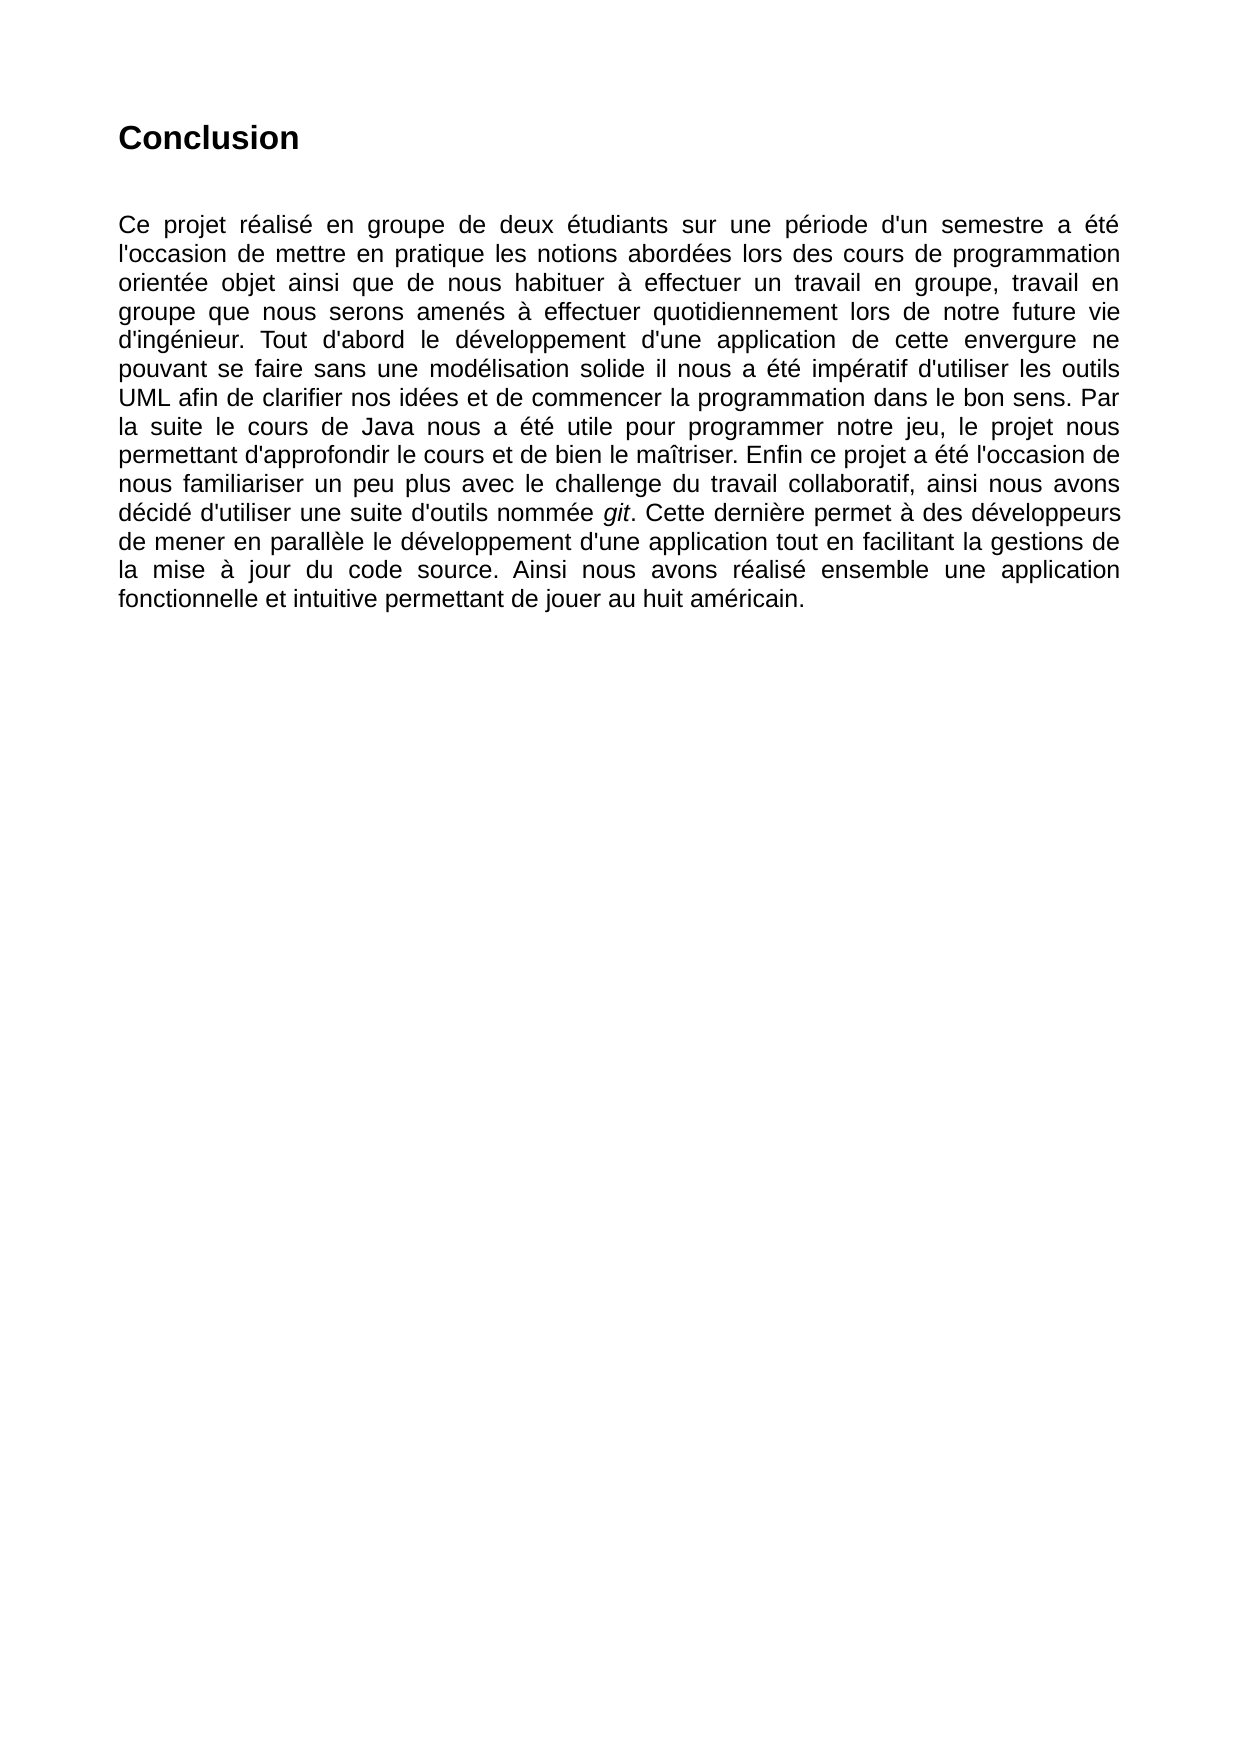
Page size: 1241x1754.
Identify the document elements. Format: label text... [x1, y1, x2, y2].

text Ce projet réalisé en groupe de deux étudiants sur une période d'un semestre a été l'occasion de mettre en pratique les notions abordées lors des cours de programmation orientée objet ainsi que de nous habituer à effectuer un travail en groupe, travail en groupe que nous serons amenés à effectuer quotidiennement lors de notre future vie d'ingénieur. Tout d'abord le développement d'une application de cette envergure ne pouvant se faire sans une modélisation solide il nous a été impératif d'utiliser les outils UML afin de clarifier nos idées et de commencer la programmation dans le bon sens. Par la suite le cours de Java nous a été utile pour programmer notre jeu, le projet nous permettant d'approfondir le cours et de bien le maîtriser. Enfin ce projet a été l'occasion de nous familiariser un peu plus avec le challenge du travail collaboratif, ainsi nous avons décidé d'utiliser une suite d'outils nommée git. Cette dernière permet à des développeurs de mener en parallèle le développement d'une application tout en facilitant la gestions de la mise à jour du code source. Ainsi nous avons réalisé ensemble une application fonctionnelle et intuitive permettant de jouer au huit américain. [118, 210, 1122, 613]
text Conclusion [118, 118, 1122, 157]
